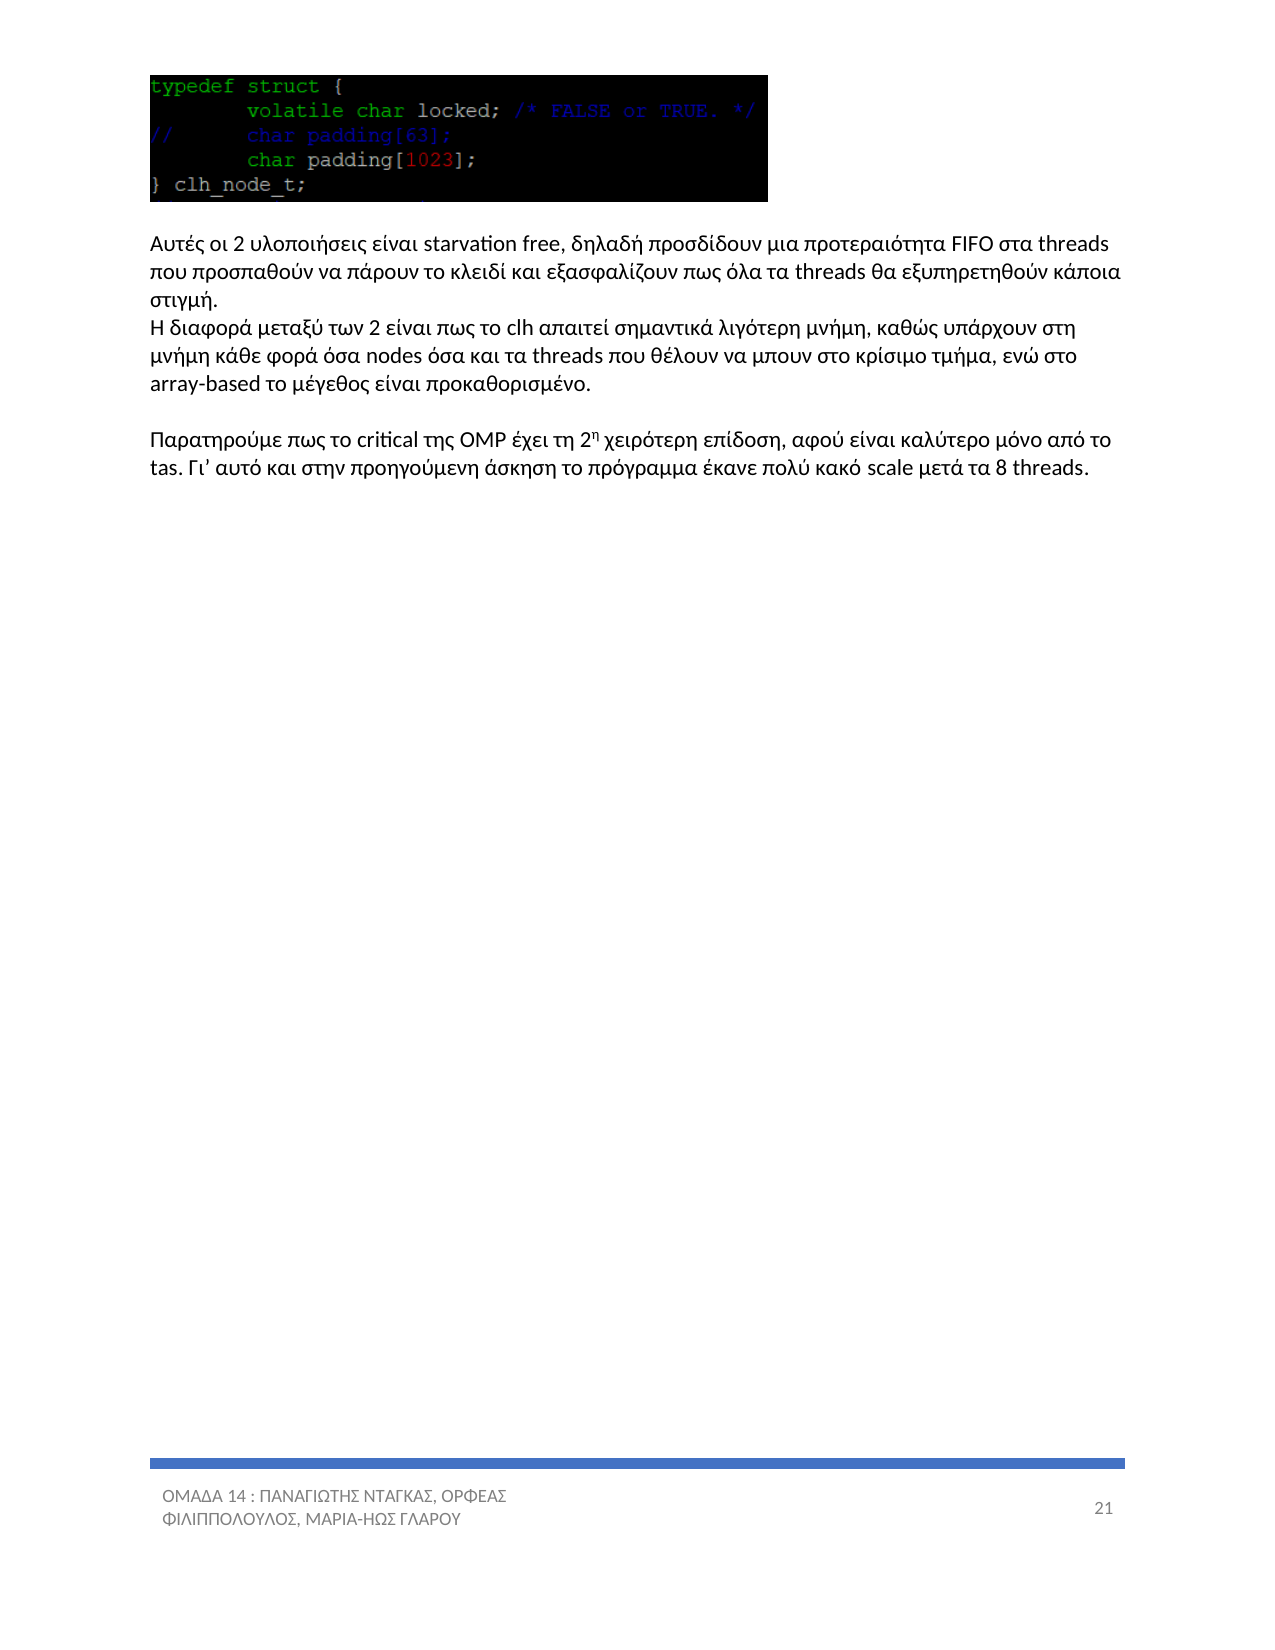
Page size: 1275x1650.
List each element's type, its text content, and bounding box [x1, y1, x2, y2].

text Η διαφορά μεταξύ των 2 είναι πως το clh απαιτεί σημαντικά λιγότερη μνήμη, καθώς υπάρχουν στη μνήμη κάθε φορά όσα nodes όσα και τα threads που θέλουν να μπουν στο κρίσιμο τμήμα, ενώ στο array-based το μέγεθος είναι προκαθορισμένο. [150, 313, 1125, 397]
text Παρατηρούμε πως το critical της OMP έχει τη 2η χειρότερη επίδοση, αφού είναι καλύτερο μόνο από το tas. Γι’ αυτό και στην προηγούμενη άσκηση το πρόγραμμα έκανε πολύ κακό scale μετά τα 8 threads. [150, 425, 1125, 481]
text Αυτές οι 2 υλοποιήσεις είναι starvation free, δηλαδή προσδίδουν μια προτεραιότητα FIFO στα threads που προσπαθούν να πάρουν το κλειδί και εξασφαλίζουν πως όλα τα threads θα εξυπηρετηθούν κάποια στιγμή. [150, 229, 1125, 313]
